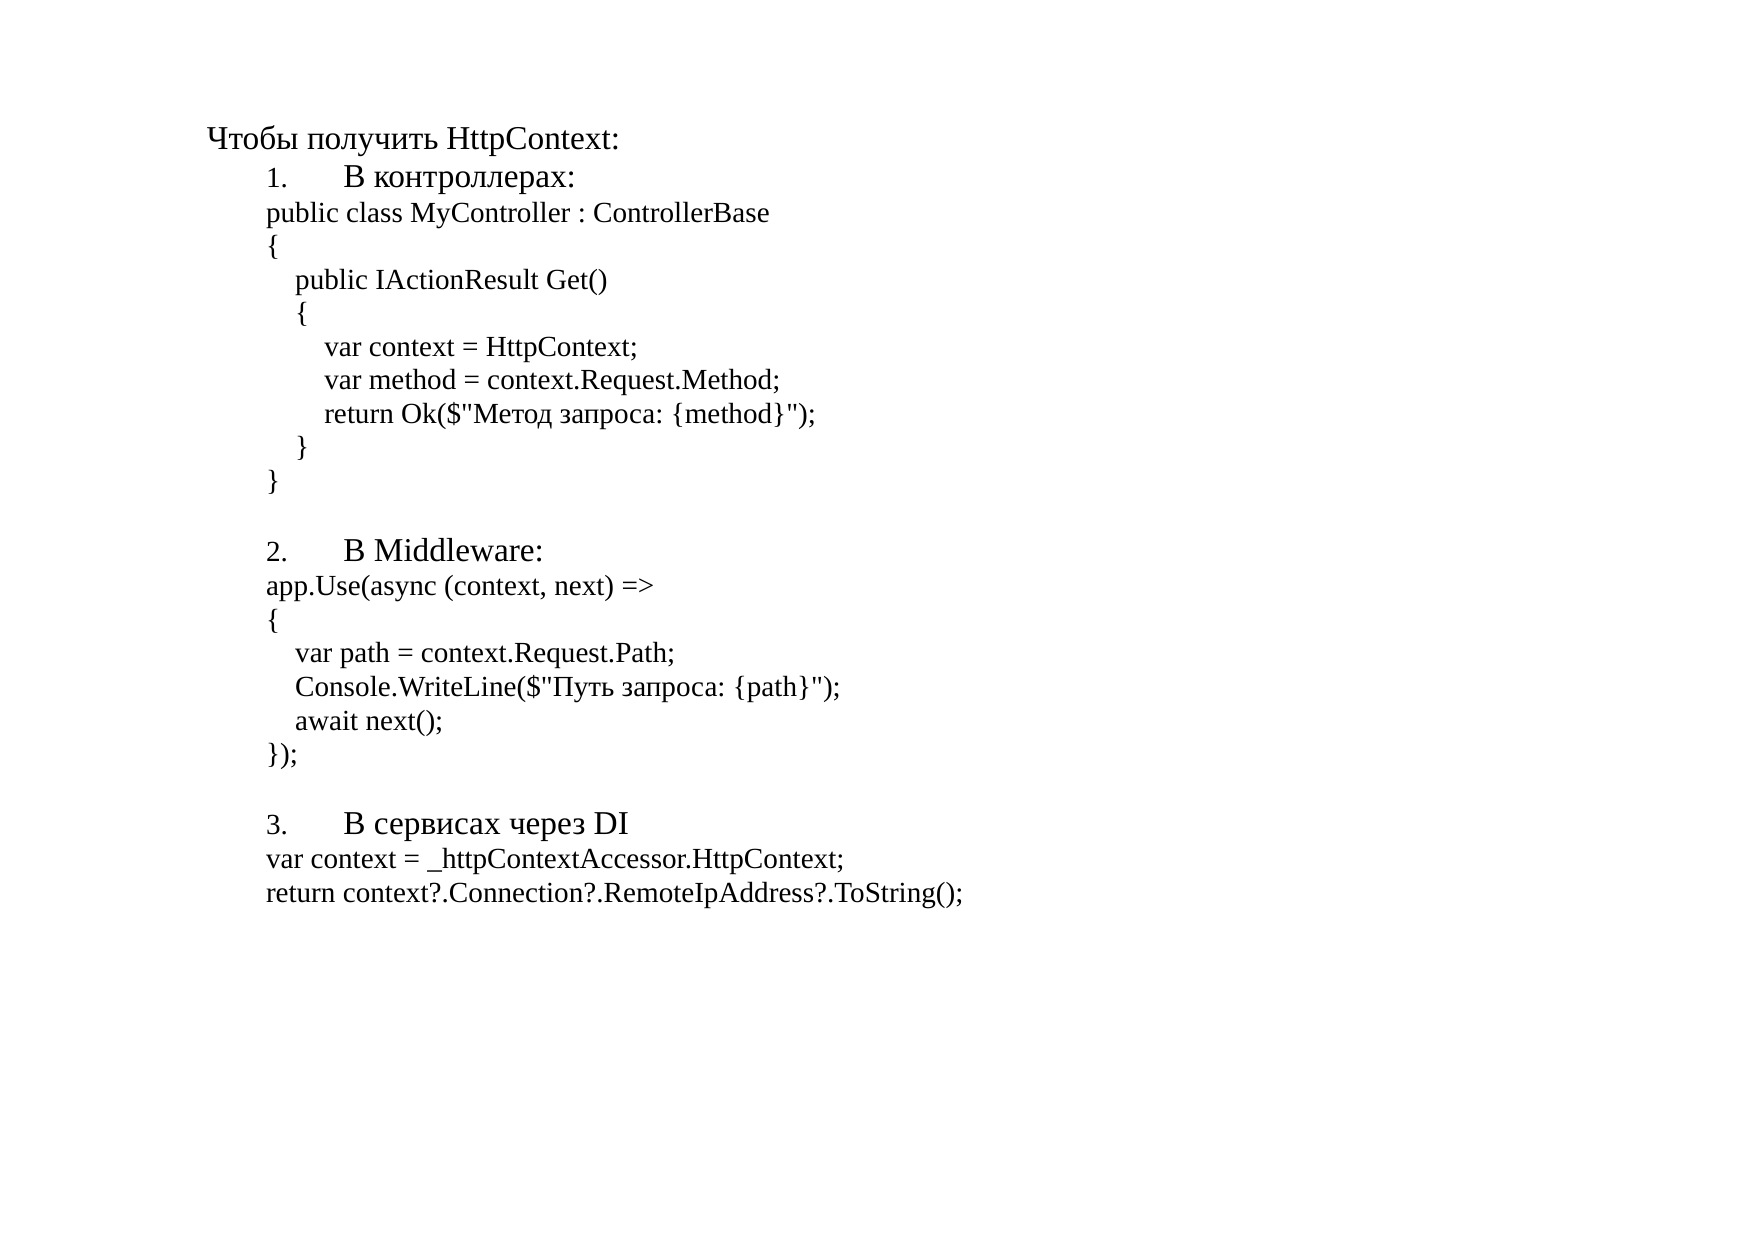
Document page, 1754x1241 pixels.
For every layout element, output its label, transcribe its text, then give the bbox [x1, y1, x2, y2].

text { [118, 295, 1636, 329]
text var context = HttpContext; [118, 329, 1636, 362]
text Чтобы получить HttpContext: [118, 118, 1636, 156]
text public IActionResult Get() [118, 262, 1636, 295]
text }); [118, 736, 1636, 770]
text public class MyController : ControllerBase [118, 195, 1636, 228]
text } [118, 463, 1636, 497]
text app.Use(async (context, next) => [118, 568, 1636, 602]
text return Ok($"Метод запроса: {method}"); [118, 396, 1636, 429]
text var path = context.Request.Path; [118, 636, 1636, 669]
text var context = _httpContextAccessor.HttpContext; [118, 842, 1636, 875]
text await next(); [118, 703, 1636, 736]
list В контроллерах: [118, 156, 1636, 195]
text var method = context.Request.Method; [118, 362, 1636, 396]
list В Middleware: [118, 530, 1636, 568]
text } [118, 429, 1636, 463]
text Console.WriteLine($"Путь запроса: {path}"); [118, 669, 1636, 703]
text return context?.Connection?.RemoteIpAddress?.ToString(); [118, 875, 1636, 909]
text { [118, 228, 1636, 262]
text { [118, 602, 1636, 636]
list В сервисах через DI [118, 803, 1636, 842]
